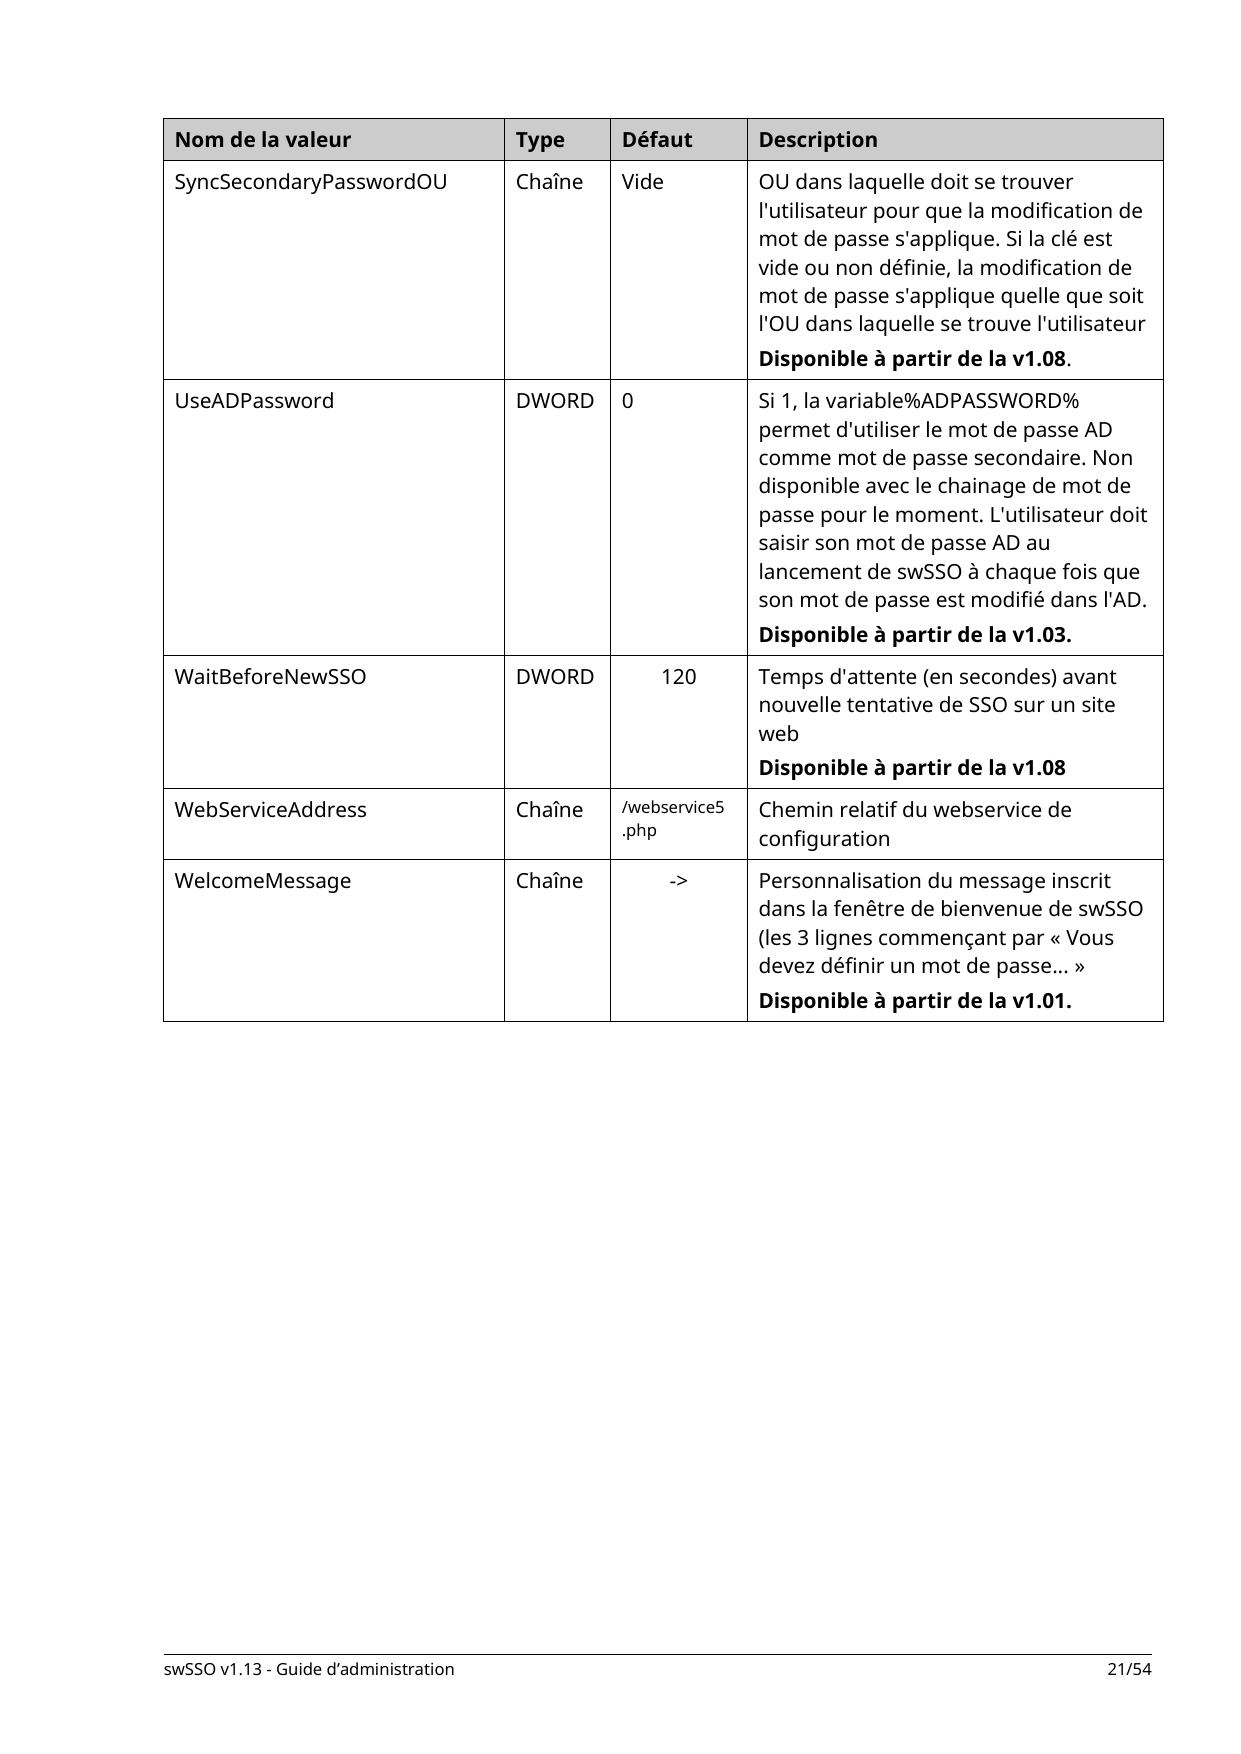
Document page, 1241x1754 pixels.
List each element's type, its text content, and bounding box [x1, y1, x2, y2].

table_cell Temps d'attente (en secondes) avant nouvelle tentative de SSO sur un site web Disponible à partir de la v1.08 [748, 656, 1163, 788]
table_cell 0 [611, 380, 747, 655]
table_header Type [505, 119, 610, 160]
table_header Nom de la valeur [164, 119, 504, 160]
table_cell SyncSecondaryPasswordOU [164, 161, 504, 379]
table_cell /webservice5 .php [611, 789, 747, 859]
table_cell Chemin relatif du webservice de configuration [748, 789, 1163, 859]
table_cell WelcomeMessage [164, 860, 504, 1021]
table_cell WaitBeforeNewSSO [164, 656, 504, 788]
table_cell Vide [611, 161, 747, 379]
table_cell Si 1, la variable%ADPASSWORD% permet d'utiliser le mot de passe AD comme mot de passe secondaire. Non disponible avec le chainage de mot de passe pour le moment. L'utilisateur doit saisir son mot de passe AD au lancement de swSSO à chaque fois que son mot de passe est modifié dans l'AD. Disponible à partir de la v1.03. [748, 380, 1163, 655]
table_cell Chaîne [505, 860, 610, 1021]
table_cell UseADPassword [164, 380, 504, 655]
table_cell DWORD [505, 380, 610, 655]
table_cell -> [611, 860, 747, 1021]
table_cell 120 [611, 656, 747, 788]
table_cell Chaîne [505, 161, 610, 379]
table_header Défaut [611, 119, 747, 160]
table_cell OU dans laquelle doit se trouver l'utilisateur pour que la modification de mot de passe s'applique. Si la clé est vide ou non définie, la modification de mot de passe s'applique quelle que soit l'OU dans laquelle se trouve l'utilisateur Disponible à partir de la v1.08. [748, 161, 1163, 379]
table_cell Personnalisation du message inscrit dans la fenêtre de bienvenue de swSSO (les 3 lignes commençant par « Vous devez définir un mot de passe... » Disponible à partir de la v1.01. [748, 860, 1163, 1021]
table_cell DWORD [505, 656, 610, 788]
table_cell Chaîne [505, 789, 610, 859]
table_header Description [748, 119, 1163, 160]
table_cell WebServiceAddress [164, 789, 504, 859]
